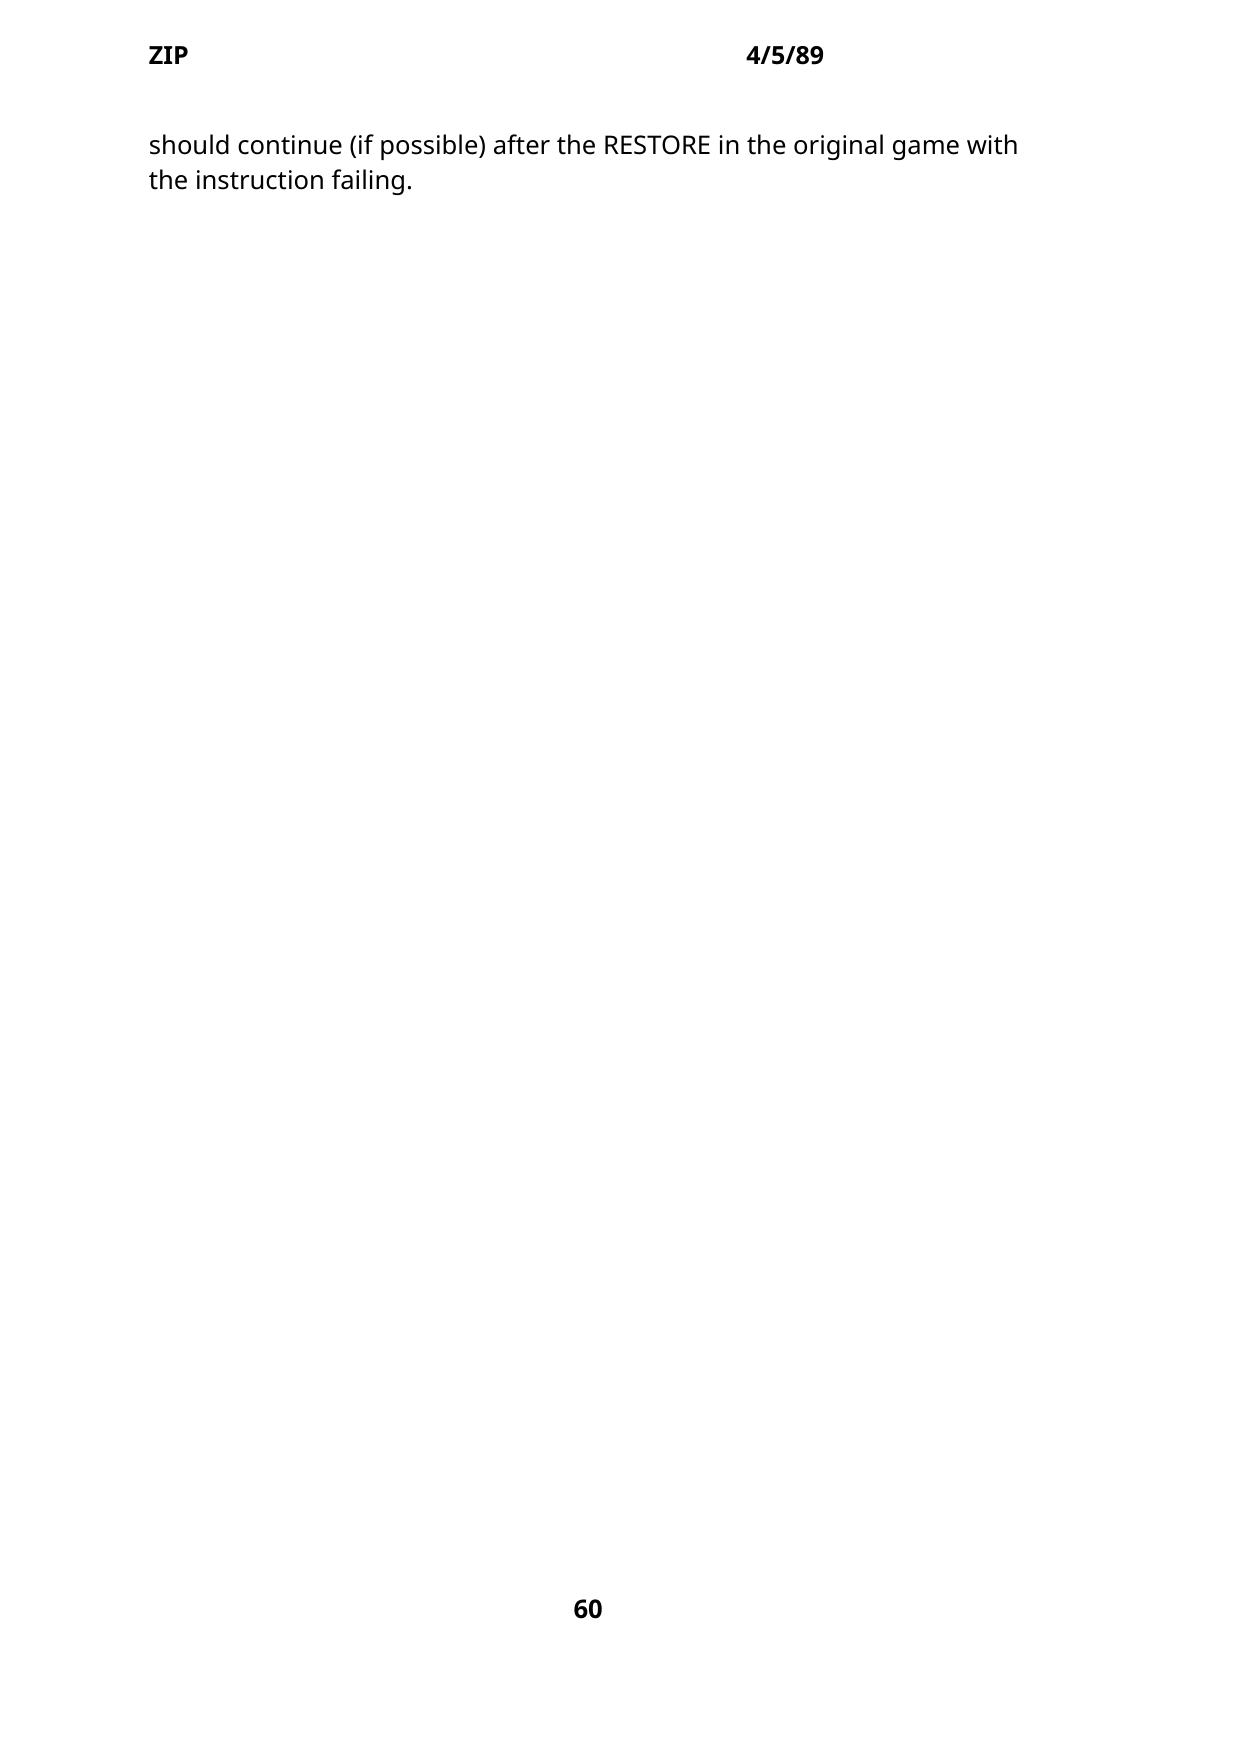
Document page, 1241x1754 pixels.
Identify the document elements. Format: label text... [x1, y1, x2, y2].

text should continue (if possible) after the RESTORE in the original game with the instruction failing. [149, 127, 1027, 197]
